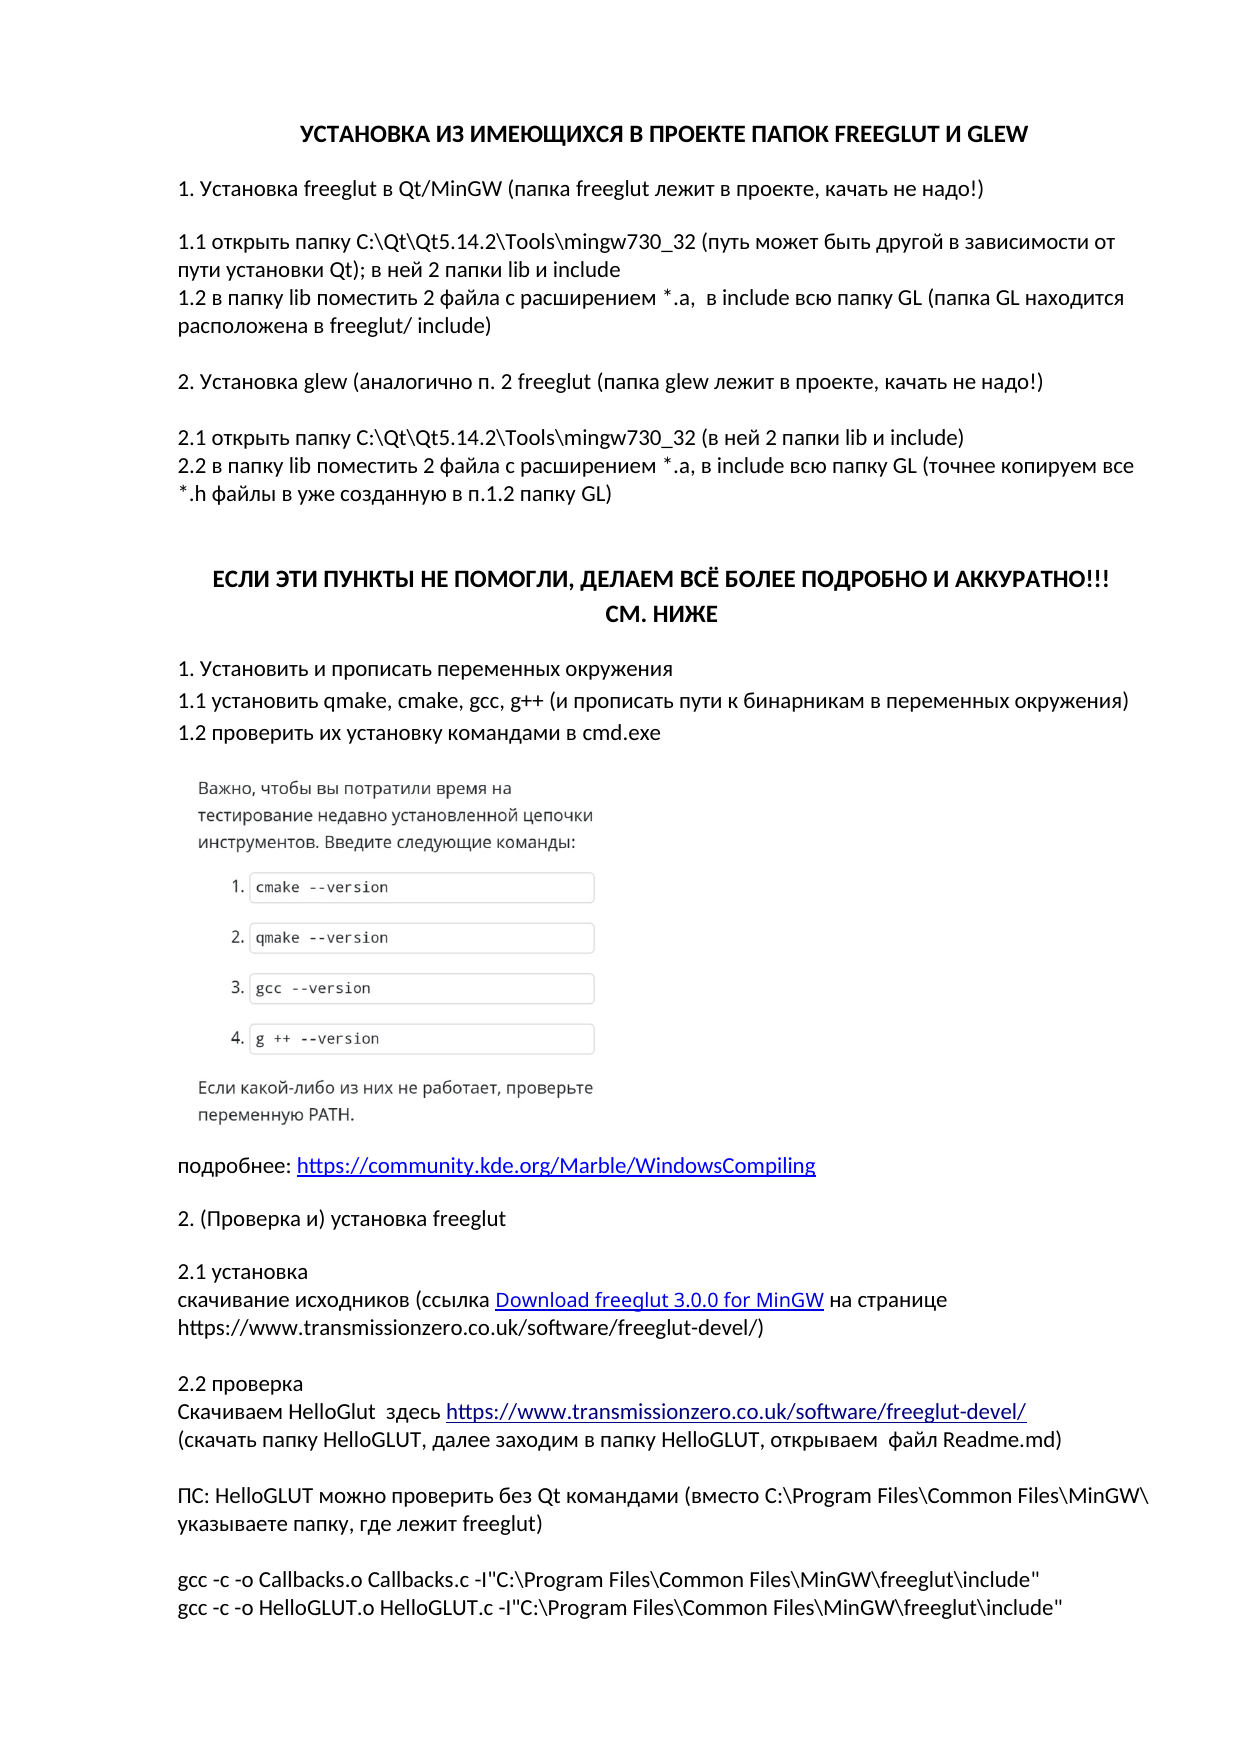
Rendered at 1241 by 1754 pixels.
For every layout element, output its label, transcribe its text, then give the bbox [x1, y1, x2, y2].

text 2.1 открыть папку C:\Qt\Qt5.14.2\Tools\mingw730_32 (в ней 2 папки lib и include) [177, 423, 1152, 451]
text УСТАНОВКА ИЗ ИМЕЮЩИХСЯ В ПРОЕКТЕ ПАПОК FREEGLUT И GLEW [177, 118, 1152, 149]
text 1. Установка freeglut в Qt/MinGW (папка freeglut лежит в проекте, качать не надо!) [177, 174, 1152, 202]
text 2. Установка glew (аналогично п. 2 freeglut (папка glew лежит в проекте, качать не надо!) [177, 367, 1152, 395]
text ЕСЛИ ЭТИ ПУНКТЫ НЕ ПОМОГЛИ, ДЕЛАЕМ ВСЁ БОЛЕЕ ПОДРОБНО И АККУРАТНО!!! СМ. НИЖЕ [177, 563, 1152, 629]
text Скачиваем HelloGlut здесь https://www.transmissionzero.co.uk/software/freeglut-devel/ (скачать папку HelloGLUT, далее заходим в папку HelloGLUT, открываем файл Readme.md) [177, 1397, 1152, 1453]
text gcc -c -o HelloGLUT.o HelloGLUT.c -I"C:\Program Files\Common Files\MinGW\freeglut\include" [177, 1593, 1152, 1622]
text 1. Установить и прописать переменных окружения 1.1 установить qmake, cmake, gcc, g++ (и прописать пути к бинарникам в переменных окружения) 1.2 проверить их установку командами в cmd.exe [177, 654, 1152, 746]
text 2.2 проверка [177, 1369, 1152, 1397]
text 1.1 открыть папку C:\Qt\Qt5.14.2\Tools\mingw730_32 (путь может быть другой в зависимости от пути установки Qt); в ней 2 папки lib и include [177, 227, 1152, 283]
text ПС: HelloGLUT можно проверить без Qt командами (вместо C:\Program Files\Common Files\MinGW\ указываете папку, где лежит freeglut) gcc -c -o Callbacks.o Callbacks.c -I"C:\Program Files\Common Files\MinGW\freeglut\include" [177, 1481, 1152, 1593]
text скачивание исходников (ссылка Download freeglut 3.0.0 for MinGW на странице https://www.transmissionzero.co.uk/software/freeglut-devel/) [177, 1285, 1152, 1341]
text 2. (Проверка и) установка freeglut [177, 1204, 1152, 1232]
text подробнее: https://community.kde.org/Marble/WindowsCompiling [177, 1151, 1152, 1179]
text 1.2 в папку lib поместить 2 файла с расширением *.а, в include всю папку GL (папка GL находится расположена в freeglut/ include) [177, 283, 1152, 339]
text 2.2 в папку lib поместить 2 файла с расширением *.а, в include всю папку GL (точнее копируем все *.h файлы в уже созданную в п.1.2 папку GL) [177, 451, 1152, 507]
text 2.1 установка [177, 1257, 1152, 1285]
